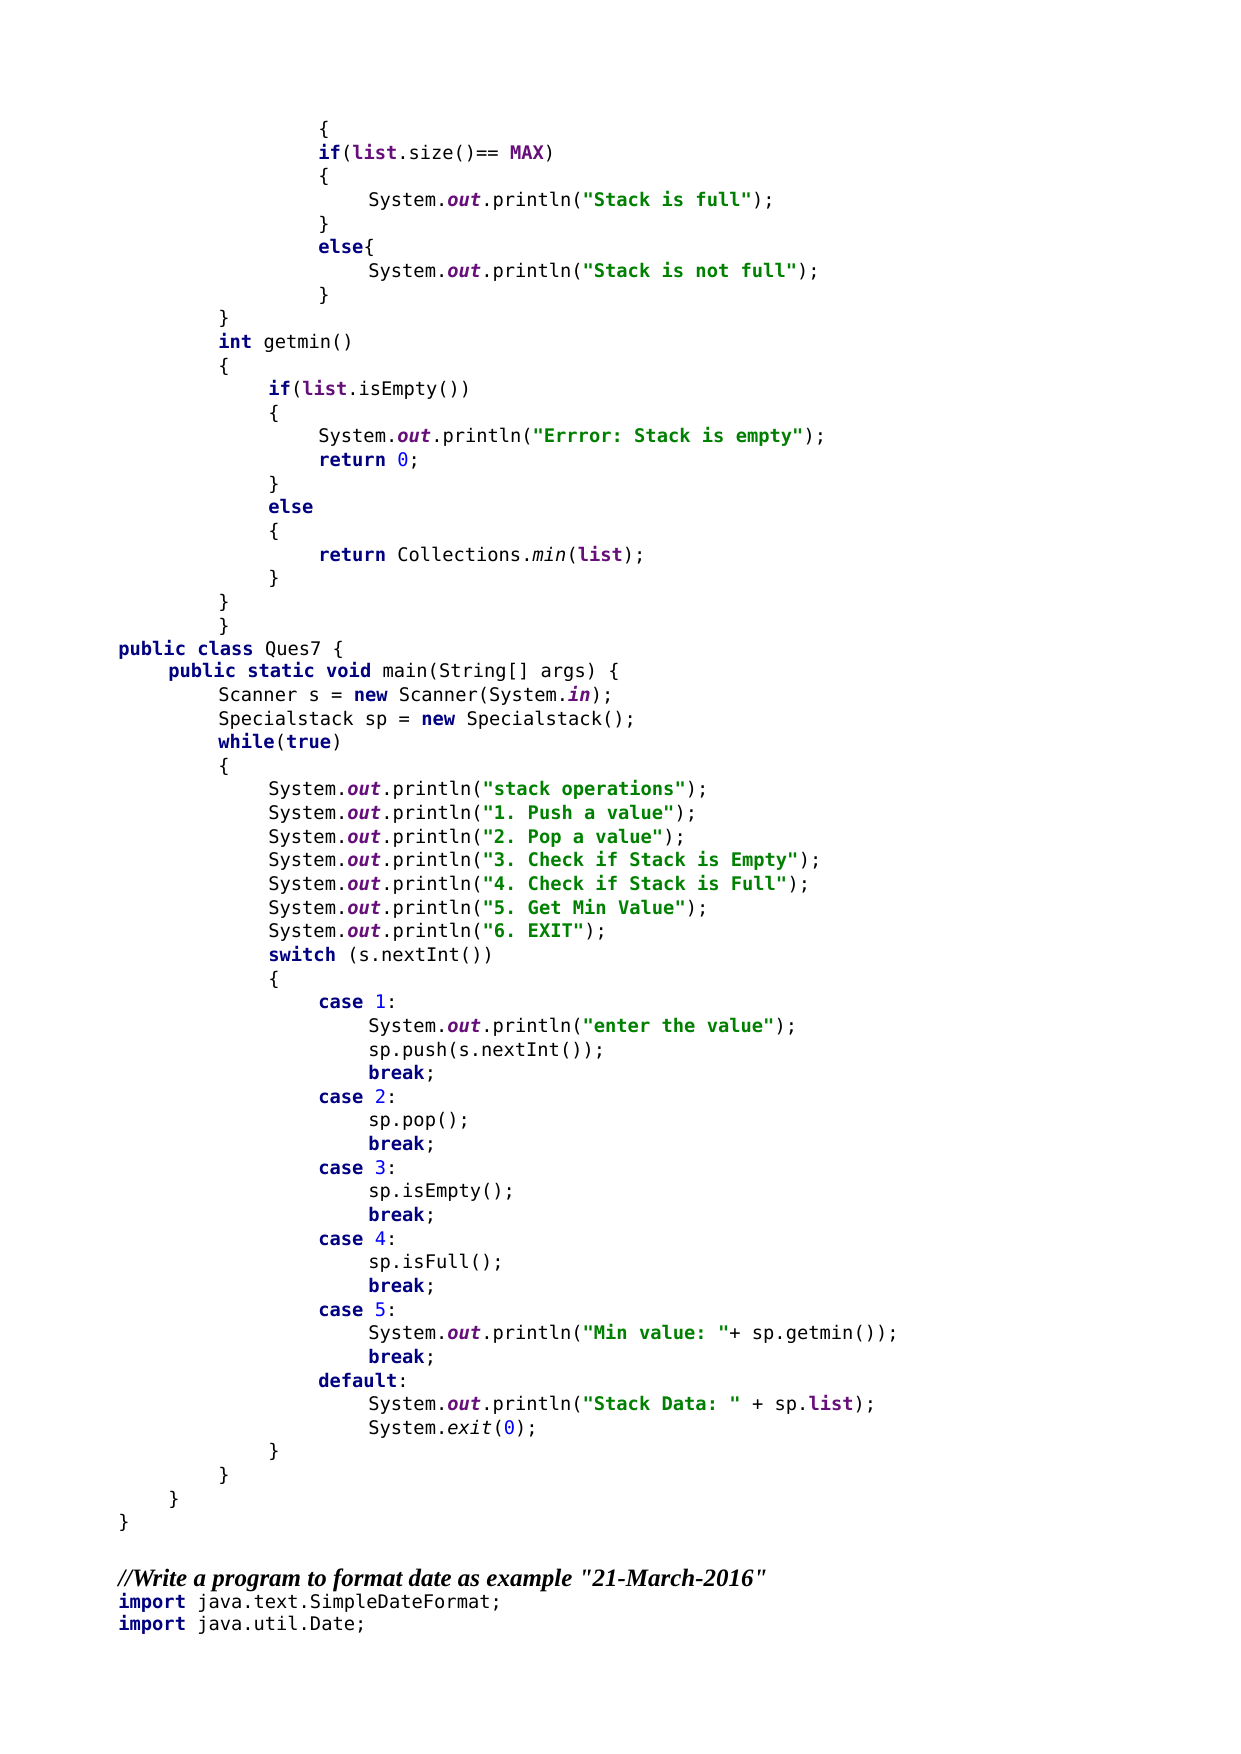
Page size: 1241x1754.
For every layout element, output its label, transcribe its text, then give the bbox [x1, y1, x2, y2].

text System.out.println("enter the value"); [118, 1015, 1122, 1038]
text else [118, 496, 1122, 520]
text break; [118, 1346, 1122, 1369]
text System.out.println("4. Check if Stack is Full"); [118, 873, 1122, 897]
text System.out.println("stack operations"); [118, 778, 1122, 802]
text case 3: [118, 1157, 1122, 1180]
text System.out.println("Stack is full"); [118, 189, 1122, 213]
text System.out.println("6. EXIT"); [118, 920, 1122, 944]
text System.out.println("Errror: Stack is empty"); [118, 426, 1122, 449]
text System.out.println("Stack is not full"); [118, 260, 1122, 284]
text } [118, 591, 1122, 615]
text case 4: [118, 1228, 1122, 1251]
text if(list.size()== MAX) [118, 142, 1122, 165]
text } [118, 567, 1122, 591]
text } [118, 1511, 1122, 1533]
text System.out.println("5. Get Min Value"); [118, 897, 1122, 920]
text } [118, 615, 1122, 638]
text case 1: [118, 991, 1122, 1015]
text System.out.println("Stack Data: " + sp.list); [118, 1393, 1122, 1417]
text public class Ques7 { [118, 638, 1122, 660]
text public static void main(String[] args) { [118, 660, 1122, 684]
text { [118, 968, 1122, 991]
text //Write a program to format date as example "21-March-2016" [118, 1563, 1122, 1592]
text sp.pop(); [118, 1109, 1122, 1133]
text } [118, 473, 1122, 496]
text sp.isEmpty(); [118, 1180, 1122, 1204]
text return Collections.min(list); [118, 544, 1122, 567]
text case 2: [118, 1086, 1122, 1109]
text default: [118, 1369, 1122, 1393]
text } [118, 1488, 1122, 1511]
text } [118, 213, 1122, 236]
text { [118, 118, 1122, 142]
text int getmin() [118, 331, 1122, 354]
text System.out.println("Min value: "+ sp.getmin()); [118, 1322, 1122, 1346]
text sp.isFull(); [118, 1251, 1122, 1275]
text System.out.println("2. Pop a value"); [118, 826, 1122, 849]
text else{ [118, 236, 1122, 260]
text while(true) [118, 731, 1122, 755]
text break; [118, 1062, 1122, 1086]
text { [118, 354, 1122, 378]
text { [118, 755, 1122, 778]
text { [118, 402, 1122, 426]
text } [118, 284, 1122, 307]
text } [118, 1441, 1122, 1464]
text System.out.println("3. Check if Stack is Empty"); [118, 849, 1122, 873]
text if(list.isEmpty()) [118, 378, 1122, 402]
text sp.push(s.nextInt()); [118, 1038, 1122, 1062]
text System.exit(0); [118, 1417, 1122, 1441]
text Specialstack sp = new Specialstack(); [118, 707, 1122, 731]
text break; [118, 1204, 1122, 1228]
text break; [118, 1133, 1122, 1157]
text Scanner s = new Scanner(System.in); [118, 684, 1122, 707]
text } [118, 1464, 1122, 1488]
text System.out.println("1. Push a value"); [118, 802, 1122, 826]
text import java.util.Date; [118, 1613, 1122, 1635]
text { [118, 520, 1122, 544]
text import java.text.SimpleDateFormat; [118, 1592, 1122, 1613]
text break; [118, 1275, 1122, 1299]
text } [118, 307, 1122, 331]
text return 0; [118, 449, 1122, 473]
text { [118, 165, 1122, 189]
text case 5: [118, 1299, 1122, 1322]
text switch (s.nextInt()) [118, 944, 1122, 968]
